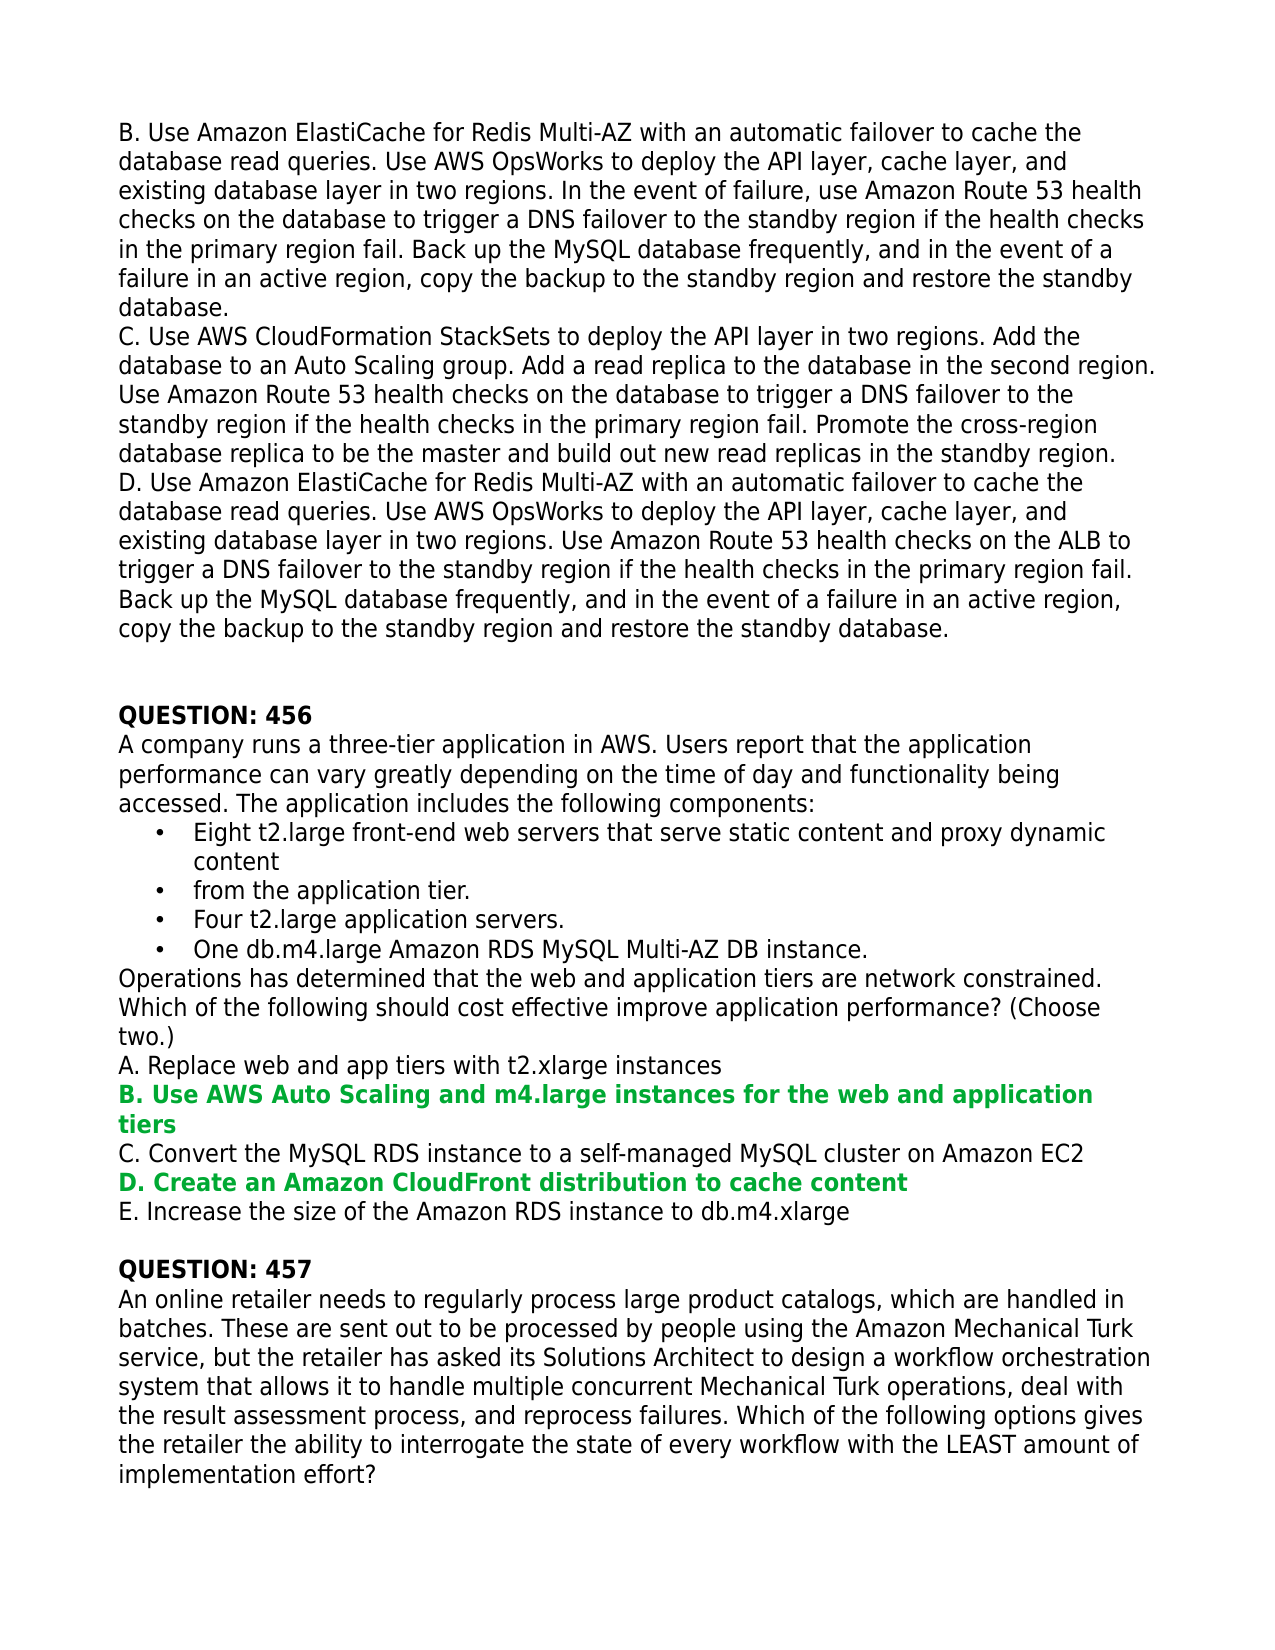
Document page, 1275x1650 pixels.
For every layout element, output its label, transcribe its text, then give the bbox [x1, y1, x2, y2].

text Use Amazon Route 53 health checks on the database to trigger a DNS failover to the standby region if the health checks in the primary region fail. Promote the cross-region database replica to be the master and build out new read replicas in the standby region. [118, 381, 1157, 468]
text Operations has determined that the web and application tiers are network constrained. [118, 964, 1157, 993]
text system that allows it to handle multiple concurrent Mechanical Turk operations, deal with the result assessment process, and reprocess failures. Which of the following options gives the retailer the ability to interrogate the state of every workflow with the LEAST amount of implementation effort? [118, 1372, 1157, 1489]
text batches. These are sent out to be processed by people using the Amazon Mechanical Turk [118, 1314, 1157, 1343]
list Eight t2.large front-end web servers that serve static content and proxy dynamic content [156, 818, 1157, 876]
text An online retailer needs to regularly process large product catalogs, which are handled in [118, 1285, 1157, 1314]
text B. Use AWS Auto Scaling and m4.large instances for the web and application tiers [118, 1081, 1157, 1139]
text A company runs a three-tier application in AWS. Users report that the application performance can vary greatly depending on the time of day and functionality being accessed. The application includes the following components: [118, 731, 1157, 818]
text C. Convert the MySQL RDS instance to a self-managed MySQL cluster on Amazon EC2 [118, 1139, 1157, 1168]
text D. Create an Amazon CloudFront distribution to cache content [118, 1168, 1157, 1197]
text QUESTION: 456 [118, 701, 1157, 731]
text service, but the retailer has asked its Solutions Architect to design a workflow orchestration [118, 1343, 1157, 1372]
text B. Use Amazon ElastiCache for Redis Multi-AZ with an automatic failover to cache the database read queries. Use AWS OpsWorks to deploy the API layer, cache layer, and existing database layer in two regions. In the event of failure, use Amazon Route 53 health checks on the database to trigger a DNS failover to the standby region if the health checks in the primary region fail. Back up the MySQL database frequently, and in the event of a failure in an active region, copy the backup to the standby region and restore the standby database. [118, 118, 1157, 322]
text QUESTION: 457 [118, 1256, 1157, 1285]
text A. Replace web and app tiers with t2.xlarge instances [118, 1051, 1157, 1081]
text database read queries. Use AWS OpsWorks to deploy the API layer, cache layer, and existing database layer in two regions. Use Amazon Route 53 health checks on the ALB to trigger a DNS failover to the standby region if the health checks in the primary region fail. Back up the MySQL database frequently, and in the event of a failure in an active region, copy the backup to the standby region and restore the standby database. [118, 497, 1157, 643]
text E. Increase the size of the Amazon RDS instance to db.m4.xlarge [118, 1197, 1157, 1226]
text Which of the following should cost effective improve application performance? (Choose two.) [118, 993, 1157, 1051]
text C. Use AWS CloudFormation StackSets to deploy the API layer in two regions. Add the [118, 322, 1157, 351]
list One db.m4.large Amazon RDS MySQL Multi-AZ DB instance. [156, 935, 1157, 964]
list Four t2.large application servers. [156, 906, 1157, 935]
text D. Use Amazon ElastiCache for Redis Multi-AZ with an automatic failover to cache the [118, 468, 1157, 497]
text database to an Auto Scaling group. Add a read replica to the database in the second region. [118, 351, 1157, 381]
list from the application tier. [156, 876, 1157, 906]
